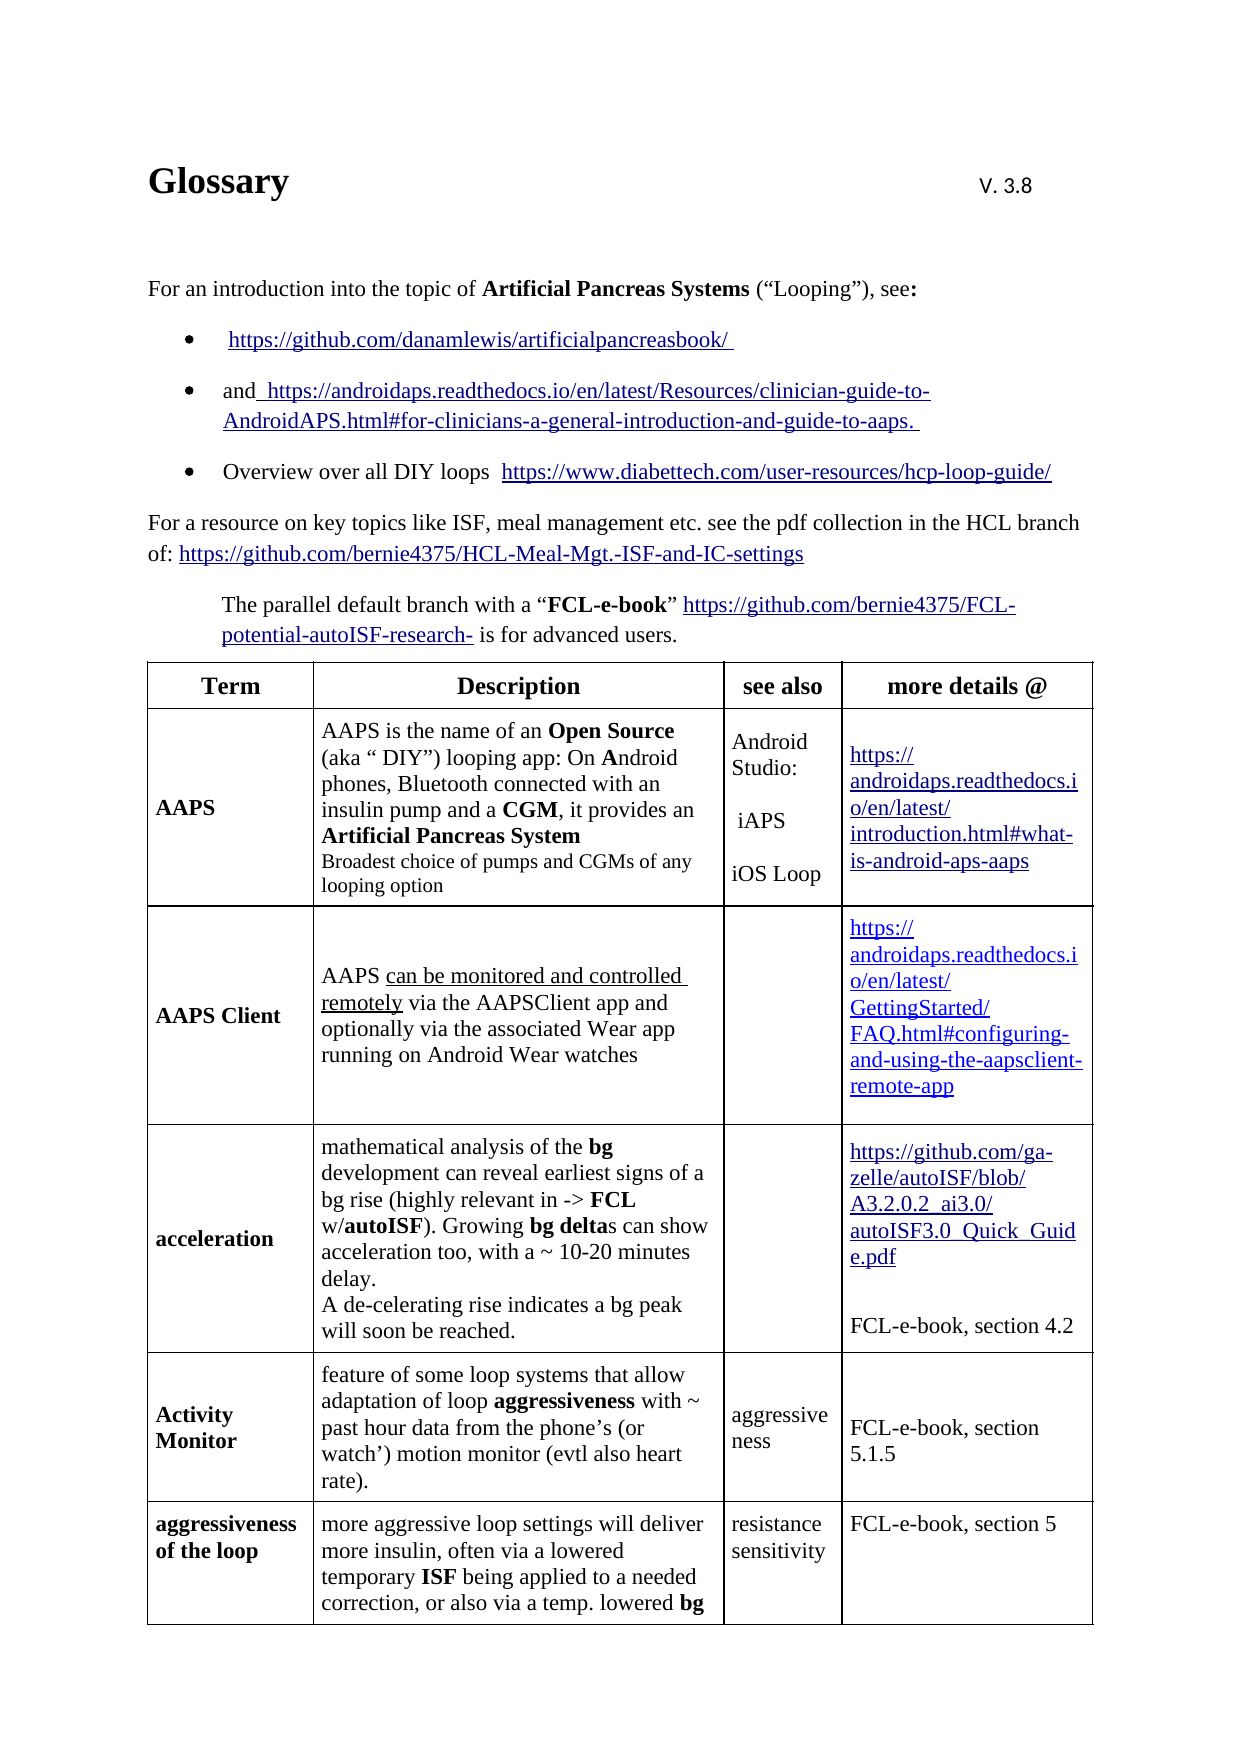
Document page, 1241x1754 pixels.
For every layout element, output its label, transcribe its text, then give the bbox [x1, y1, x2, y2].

table_header see also [725, 663, 841, 708]
table_cell aggressiveness of the loop [148, 1502, 313, 1624]
table_cell aggressiveness [725, 1353, 841, 1501]
text For a resource on key topics like ISF, meal management etc. see the pdf collection in the HCL branch of: https://github.com/bernie4375/HCL-Meal-Mgt.-ISF-and-IC-settings [148, 509, 1093, 566]
table_cell AAPS is the name of an Open Source (aka “ DIY”) looping app: On Android phones, Bluetooth connected with an insulin pump and a CGM, it provides an Artificial Pancreas System Broadest choice of pumps and CGMs of any looping option [314, 709, 723, 905]
table_cell Activity Monitor [148, 1353, 313, 1501]
list and https://androidaps.readthedocs.io/en/latest/Resources/clinician-guide-to-AndroidAPS.html#for-clinicians-a-general-introduction-and-guide-to-aaps. [185, 377, 1093, 434]
table_cell FCL-e-book, section 5 [843, 1502, 1092, 1624]
table_cell more aggressive loop settings will deliver more insulin, often via a lowered temporary ISF being applied to a needed correction, or also via a temp. lowered bg [314, 1502, 723, 1624]
table_cell https://github.com/ga-zelle/autoISF/blob/A3.2.0.2_ai3.0/autoISF3.0_Quick_Guide.pdf FCL-e-book, section 4.2 [843, 1125, 1092, 1352]
table_cell AAPS Client [148, 907, 313, 1123]
table_cell https://androidaps.readthedocs.io/en/latest/GettingStarted/FAQ.html#configuring-and-using-the-aapsclient-remote-app [843, 907, 1092, 1123]
table_cell [725, 907, 841, 1123]
list Overview over all DIY loops https://www.diabettech.com/user-resources/hcp-loop-guide/ [185, 458, 1093, 485]
text The parallel default branch with a “FCL-e-book” https://github.com/bernie4375/FCL-potential-autoISF-research- is for advanced users. [221, 591, 1093, 647]
text For an introduction into the topic of Artificial Pancreas Systems (“Looping”), see: [148, 275, 1093, 301]
table_cell mathematical analysis of the bg development can reveal earliest signs of a bg rise (highly relevant in -> FCL w/autoISF). Growing bg deltas can show acceleration too, with a ~ 10-20 minutes delay. A de-celerating rise indicates a bg peak will soon be reached. [314, 1125, 723, 1352]
table_cell [725, 1125, 841, 1352]
table_header more details @ [843, 663, 1092, 708]
table_cell Android Studio: iAPS iOS Loop [725, 709, 841, 905]
table_header Description [314, 663, 723, 708]
table_cell AAPS [148, 709, 313, 905]
table_cell resistance sensitivity [725, 1502, 841, 1624]
table_cell AAPS can be monitored and controlled remotely via the AAPSClient app and optionally via the associated Wear app running on Android Wear watches [314, 907, 723, 1123]
text Glossary V. 3.8 [148, 158, 1093, 201]
table_header Term [148, 663, 313, 708]
table_cell FCL-e-book, section 5.1.5 [843, 1353, 1092, 1501]
table_cell https://androidaps.readthedocs.io/en/latest/introduction.html#what-is-android-aps-aaps [843, 709, 1092, 905]
list https://github.com/danamlewis/artificialpancreasbook/ [185, 326, 1093, 352]
table_cell acceleration [148, 1125, 313, 1352]
table_cell feature of some loop systems that allow adaptation of loop aggressiveness with ~ past hour data from the phone’s (or watch’) motion monitor (evtl also heart rate). [314, 1353, 723, 1501]
